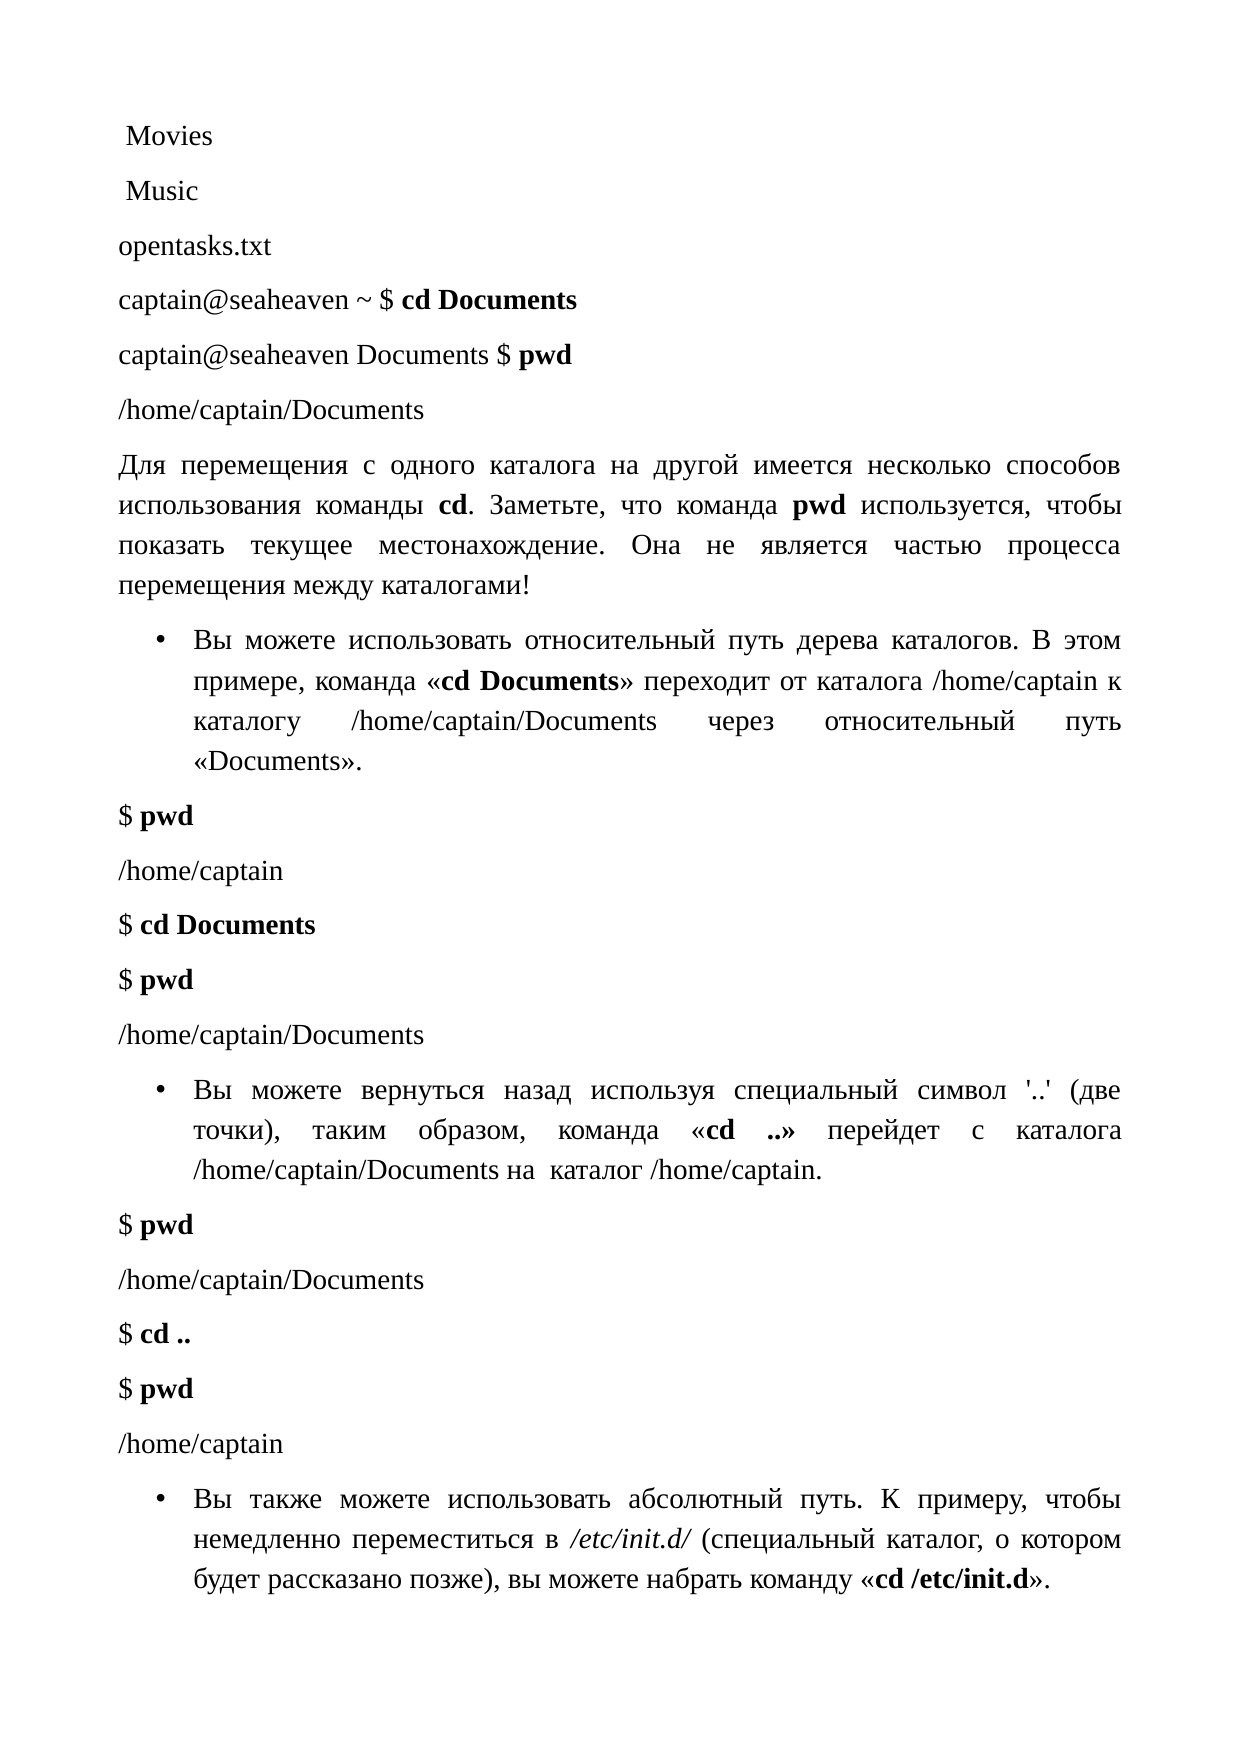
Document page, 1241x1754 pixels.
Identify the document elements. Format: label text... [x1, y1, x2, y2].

text /home/captain [118, 1426, 1122, 1460]
list Вы можете вернуться назад используя специальный символ '..' (две точки), таким образом, команда «cd ..» перейдет с каталога /home/captain/Documents на каталог /home/captain. [156, 1072, 1122, 1186]
text /home/captain/Documents [118, 392, 1122, 426]
text captain@seaheaven Documents $ pwd [118, 337, 1122, 371]
text $ pwd [118, 962, 1122, 996]
text Movies [118, 118, 1122, 152]
text $ cd Documents [118, 907, 1122, 941]
text /home/captain [118, 853, 1122, 886]
text Для перемещения с одного каталога на другой имеется несколько способов использования команды cd. Заметьте, что команда pwd используется, чтобы показать текущее местонахождение. Она не является частью процесса перемещения между каталогами! [118, 447, 1122, 601]
text /home/captain/Documents [118, 1262, 1122, 1295]
list Вы также можете использовать абсолютный путь. К примеру, чтобы немедленно переместиться в /etc/init.d/ (специальный каталог, о котором будет рассказано позже), вы можете набрать команду «cd /etc/init.d». [156, 1481, 1122, 1595]
list Вы можете использовать относительный путь дерева каталогов. В этом примере, команда «cd Documents» переходит от каталога /home/captain к каталогу /home/captain/Documents через относительный путь «Documents». [156, 622, 1122, 777]
text $ pwd [118, 1371, 1122, 1405]
text $ cd .. [118, 1317, 1122, 1350]
text opentasks.txt [118, 228, 1122, 261]
text $ pwd [118, 1207, 1122, 1241]
text /home/captain/Documents [118, 1017, 1122, 1051]
text captain@seaheaven ~ $ cd Documents [118, 282, 1122, 316]
text $ pwd [118, 798, 1122, 831]
text Music [118, 173, 1122, 206]
